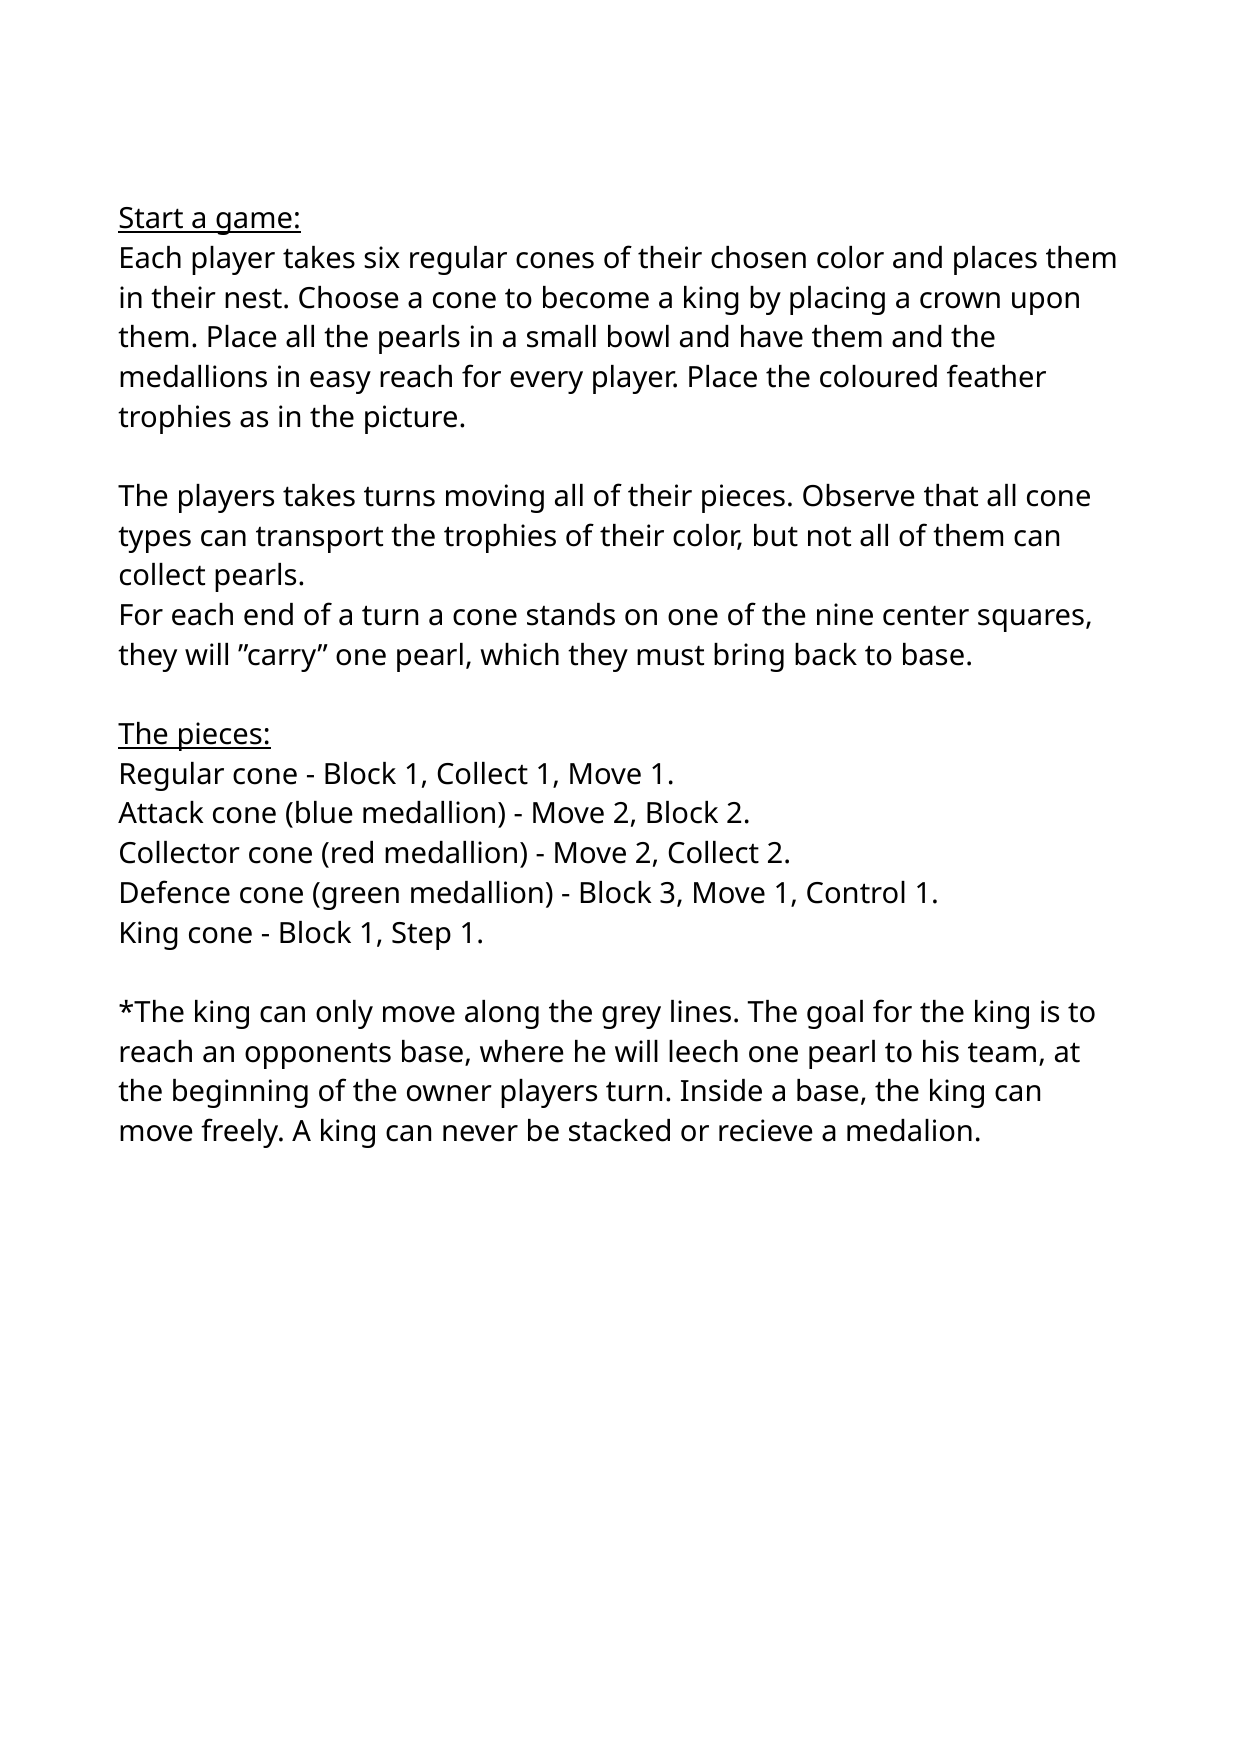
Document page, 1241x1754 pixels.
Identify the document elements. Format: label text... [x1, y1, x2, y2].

text The pieces: [118, 713, 1122, 753]
text Start a game: [118, 197, 1122, 237]
text Defence cone (green medallion) - Block 3, Move 1, Control 1. [118, 872, 1122, 912]
text Each player takes six regular cones of their chosen color and places them in their nest. Choose a cone to become a king by placing a crown upon them. Place all the pearls in a small bowl and have them and the medallions in easy reach for every player. Place the coloured feather trophies as in the picture. [118, 237, 1122, 436]
text *The king can only move along the grey lines. The goal for the king is to reach an opponents base, where he will leech one pearl to his team, at the beginning of the owner players turn. Inside a base, the king can move freely. A king can never be stacked or recieve a medalion. [118, 991, 1122, 1150]
text King cone - Block 1, Step 1. [118, 912, 1122, 952]
text The players takes turns moving all of their pieces. Observe that all cone types can transport the trophies of their color, but not all of them can collect pearls. [118, 475, 1122, 594]
text Attack cone (blue medallion) - Move 2, Block 2. [118, 793, 1122, 832]
text Collector cone (red medallion) - Move 2, Collect 2. [118, 832, 1122, 872]
text For each end of a turn a cone stands on one of the nine center squares, they will ”carry” one pearl, which they must bring back to base. [118, 594, 1122, 674]
text Regular cone - Block 1, Collect 1, Move 1. [118, 753, 1122, 793]
